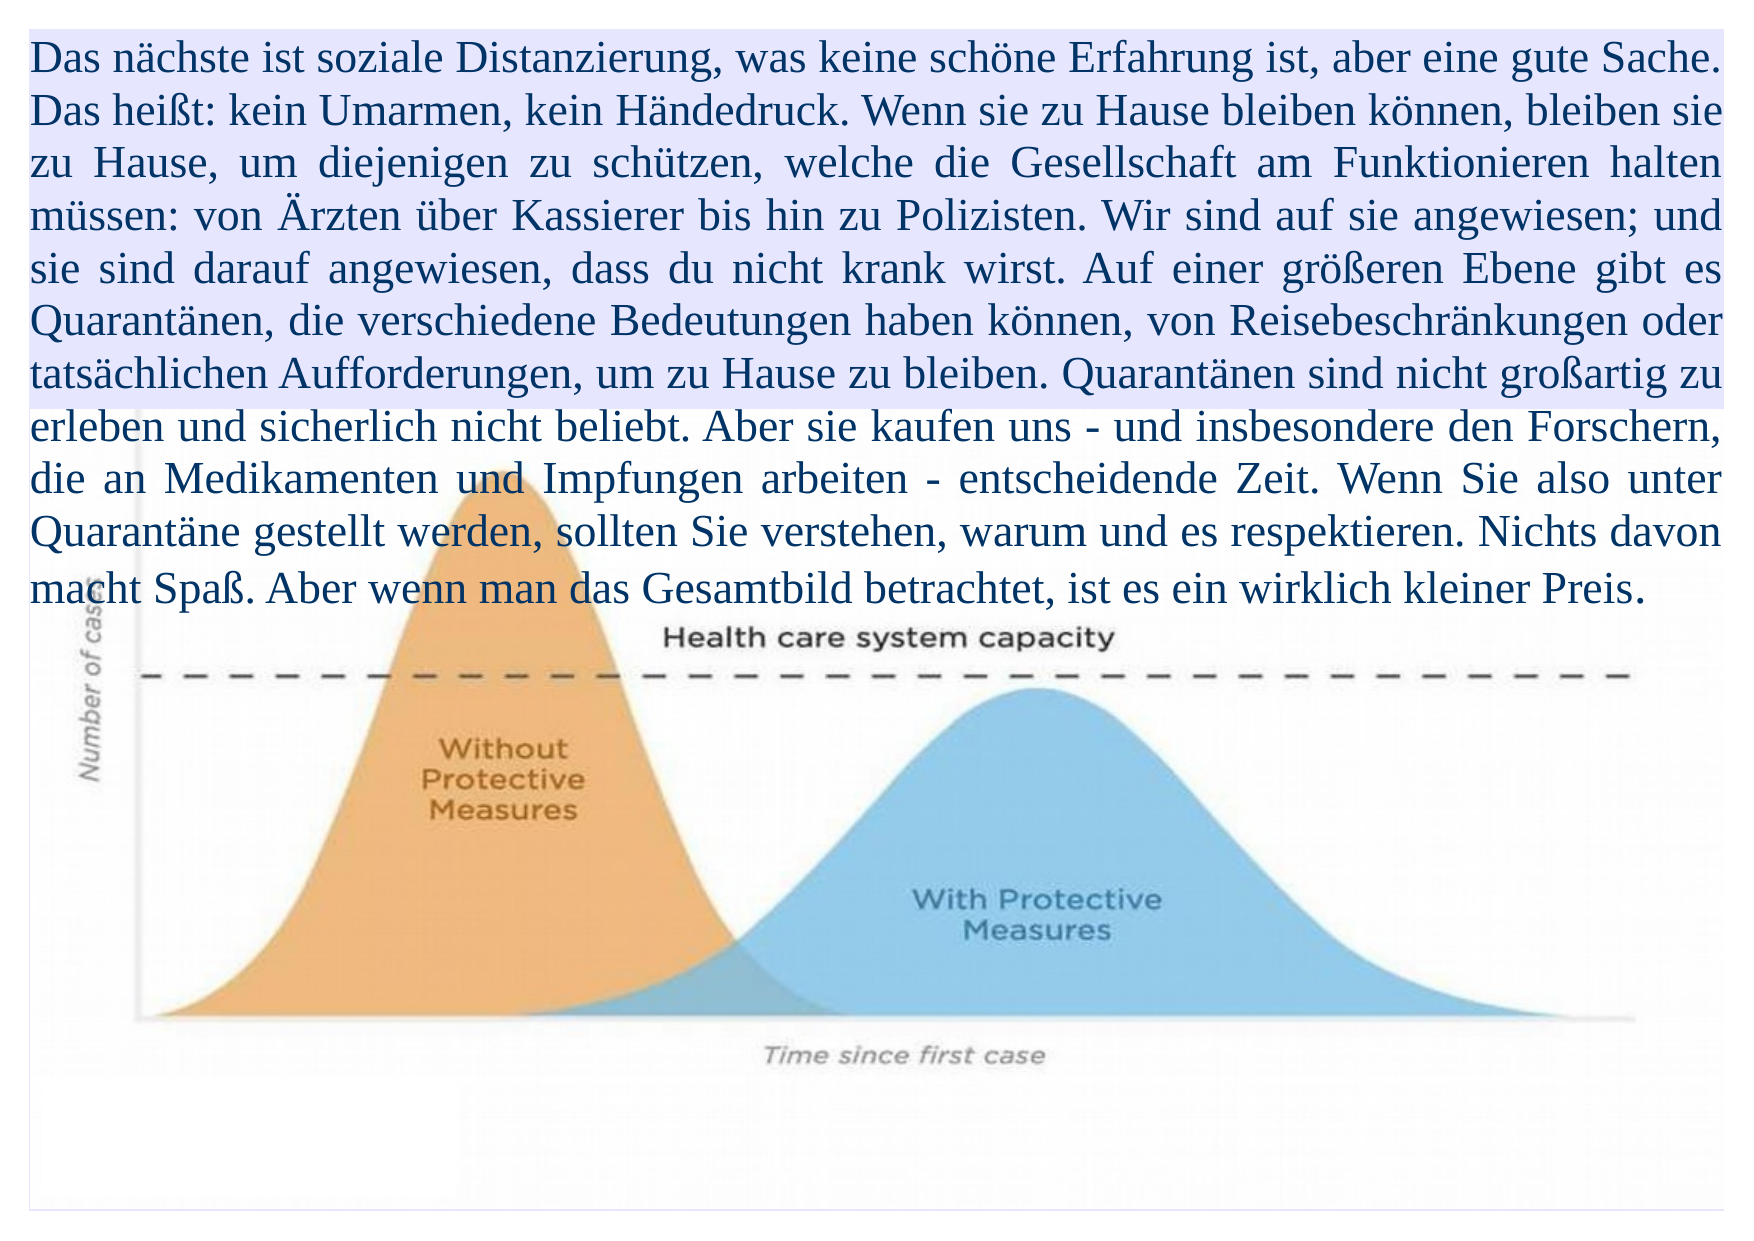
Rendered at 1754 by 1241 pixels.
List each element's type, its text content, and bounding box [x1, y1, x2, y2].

picture [1361, 421, 1371, 439]
picture [1453, 421, 1463, 439]
text Das nächste ist soziale Distanzierung, was keine schöne Erfahrung ist, aber eine gute Sache. Das heißt: kein Umarmen, kein Händedruck. Wenn sie zu Hause bleiben können, bleiben sie zu Hause, um diejenigen zu schützen, welche die Gesellschaft am Funktionieren halten müssen: von Ärzten über Kassierer bis hin zu Polizisten. Wir sind auf sie angewiesen; und sie sind darauf angewiesen, dass du nicht krank wirst. Auf einer größeren Ebene gibt es Quarantänen, die verschiedene Bedeutungen haben können, von Reisebeschränkungen oder tatsächlichen Aufforderungen, um zu Hause zu bleiben. Quarantänen sind nicht großartig zu erleben und sicherlich nicht beliebt. Aber sie kaufen uns - und insbesondere den Forschern, die an Medikamenten und Impfungen arbeiten - entscheidende Zeit. Wenn Sie also unter Quarantäne gestellt werden, sollten Sie verstehen, warum und es respektieren. Nichts davon macht Spaß. Aber wenn man das Gesamtbild betrachtet, ist es ein wirklich kleiner Preis. [29, 29, 1724, 614]
picture [105, 422, 115, 439]
picture [742, 422, 752, 439]
picture [562, 422, 572, 439]
picture [1255, 422, 1265, 439]
picture [651, 422, 661, 439]
picture [1165, 421, 1175, 439]
picture [229, 421, 239, 439]
picture [30, 409, 1725, 1209]
